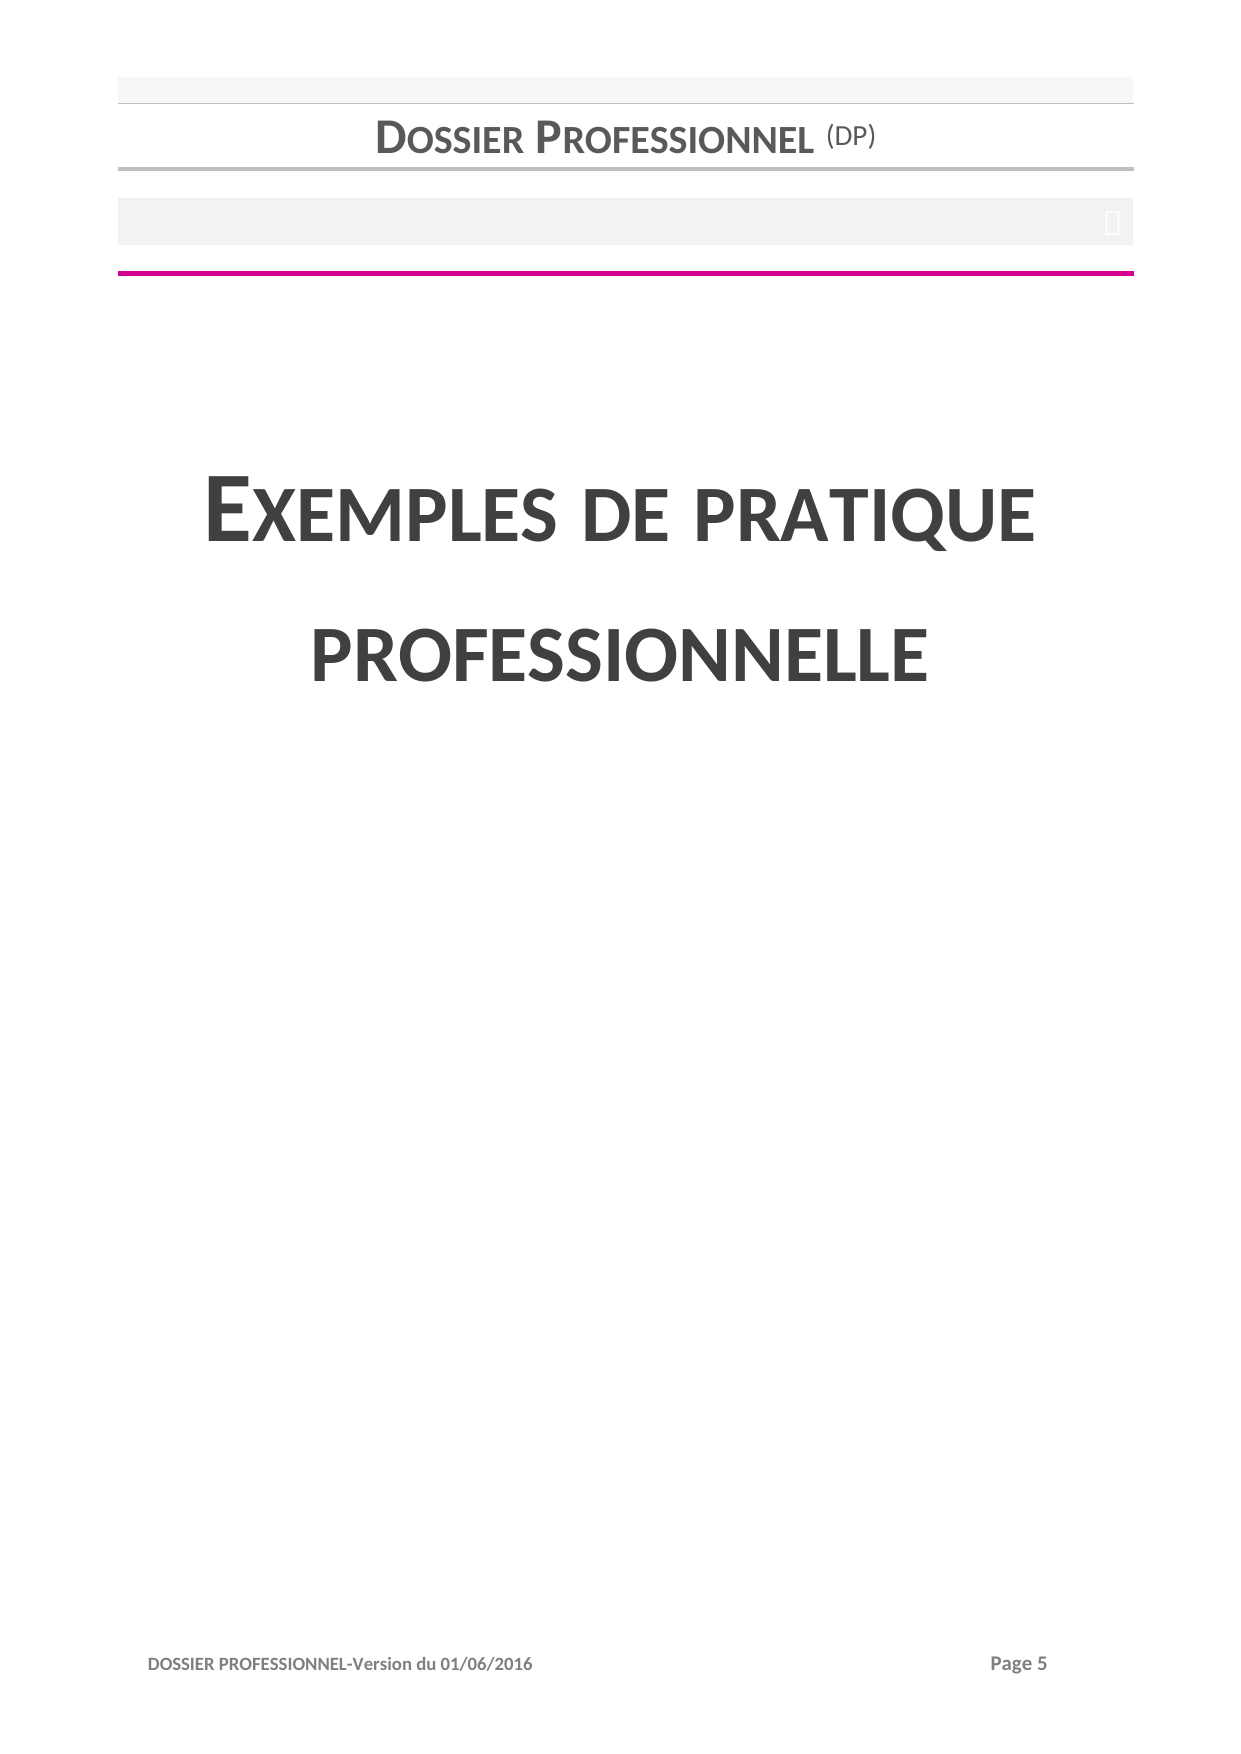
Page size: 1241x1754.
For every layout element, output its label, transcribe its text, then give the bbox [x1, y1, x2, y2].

text Exemples de pratique [148, 444, 1093, 566]
text professionnelle [148, 584, 1093, 706]
